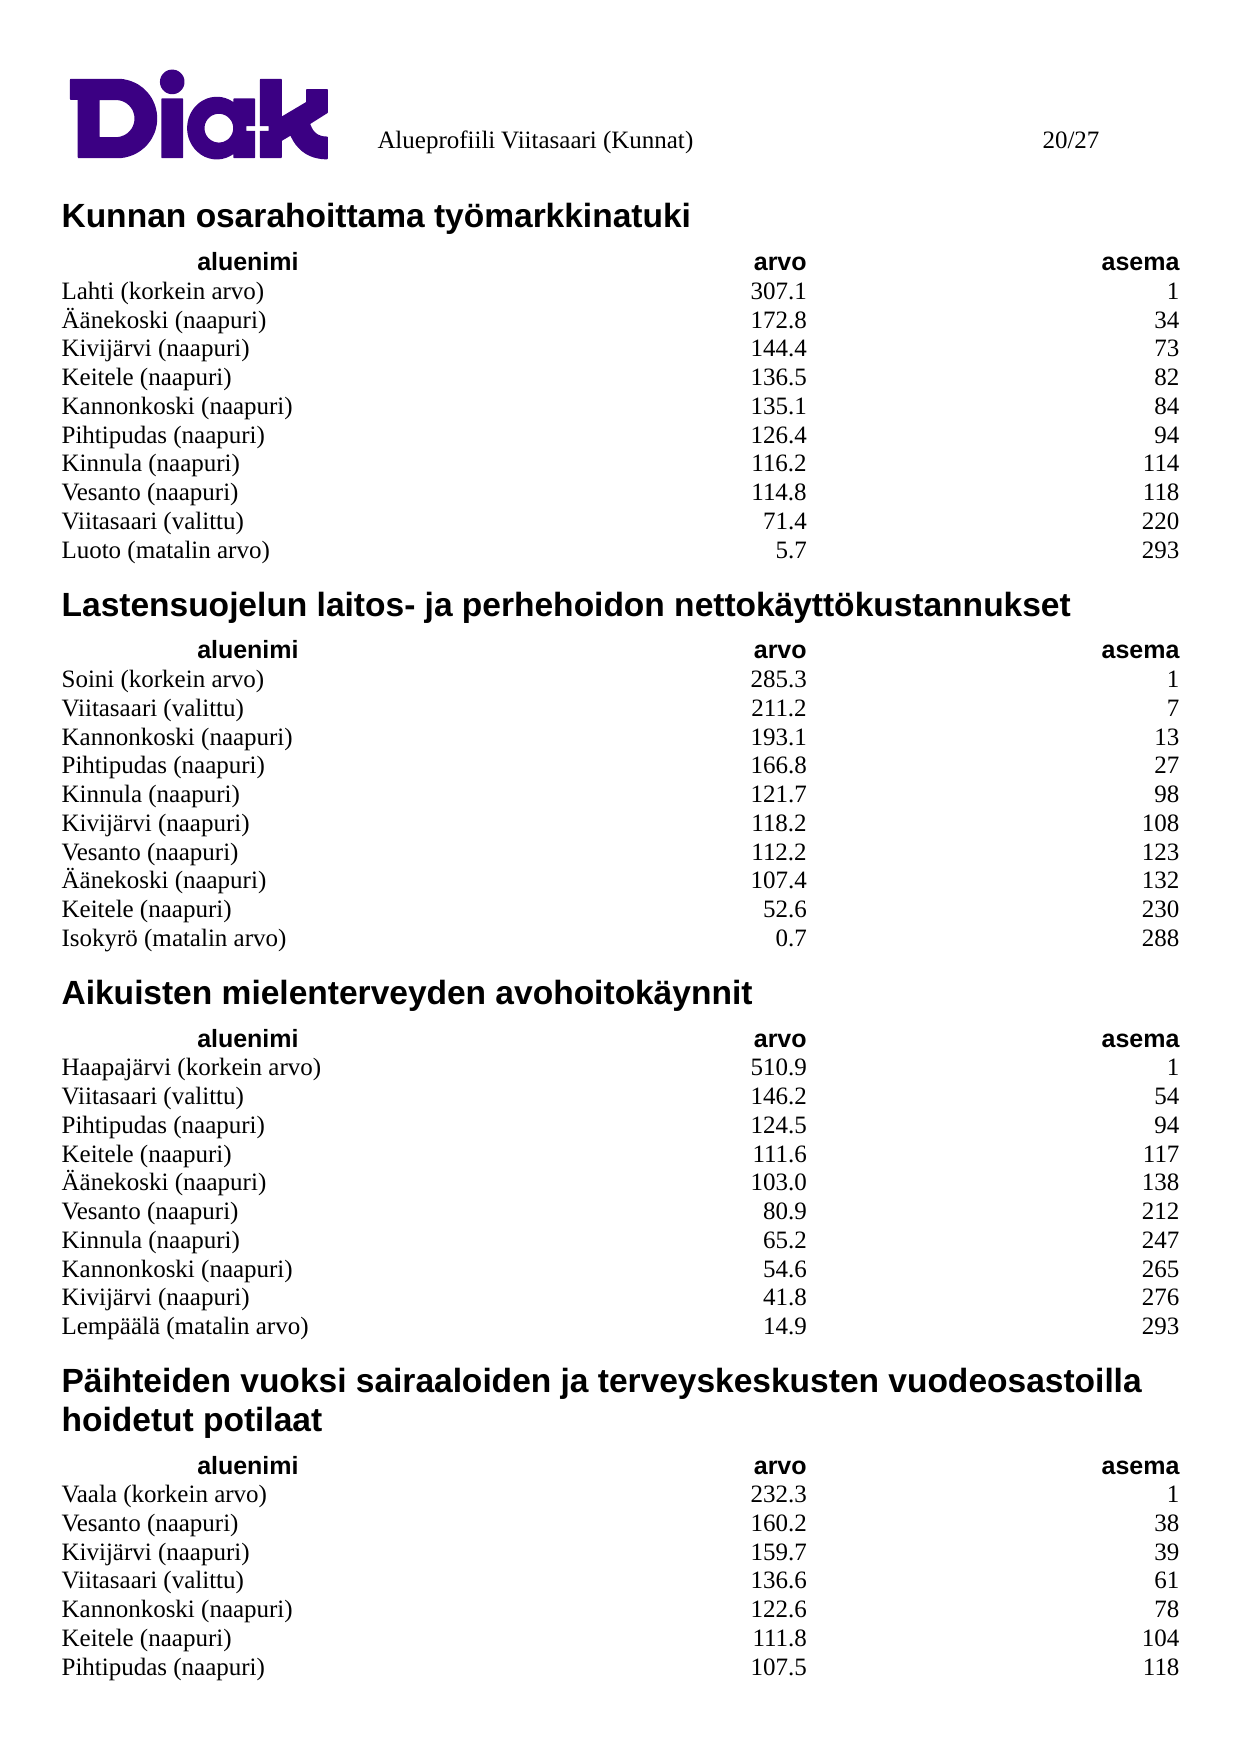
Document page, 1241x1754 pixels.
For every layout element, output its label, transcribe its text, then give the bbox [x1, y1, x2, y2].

table_cell Kivijärvi (naapuri) [61, 334, 434, 362]
table_cell 118.2 [434, 808, 806, 837]
table_cell 1 [806, 1053, 1179, 1081]
table_cell Pihtipudas (naapuri) [61, 420, 434, 448]
table_header aluenimi [61, 247, 434, 276]
table_header aluenimi [61, 1451, 434, 1479]
table_cell 122.6 [434, 1594, 806, 1623]
table_cell Haapajärvi (korkein arvo) [61, 1053, 434, 1081]
table_cell 34 [806, 305, 1179, 333]
table_cell Pihtipudas (naapuri) [61, 1652, 434, 1681]
table_cell Äänekoski (naapuri) [61, 305, 434, 333]
table_header aluenimi [61, 636, 434, 664]
table_cell 230 [806, 894, 1179, 923]
table_cell 135.1 [434, 391, 806, 420]
table_cell Isokyrö (matalin arvo) [61, 923, 434, 952]
table_cell 84 [806, 391, 1179, 420]
table_cell 0.7 [434, 923, 806, 952]
table_cell 78 [806, 1594, 1179, 1623]
table_cell 27 [806, 751, 1179, 779]
table_cell Vesanto (naapuri) [61, 477, 434, 506]
table_cell 104 [806, 1623, 1179, 1652]
table_cell 82 [806, 362, 1179, 391]
table_header asema [806, 636, 1179, 664]
table_cell 80.9 [434, 1196, 806, 1225]
table_cell Kivijärvi (naapuri) [61, 1283, 434, 1311]
table_cell 111.6 [434, 1139, 806, 1167]
table_cell 211.2 [434, 693, 806, 722]
table_cell 71.4 [434, 506, 806, 535]
table_cell 73 [806, 334, 1179, 362]
table_cell 61 [806, 1566, 1179, 1594]
table_cell 114 [806, 449, 1179, 477]
table_cell Viitasaari (valittu) [61, 1566, 434, 1594]
table_cell 160.2 [434, 1508, 806, 1537]
table_header arvo [434, 636, 806, 664]
table_cell 166.8 [434, 751, 806, 779]
table_header aluenimi [61, 1024, 434, 1052]
table_cell 247 [806, 1225, 1179, 1254]
table_cell Soini (korkein arvo) [61, 664, 434, 693]
table_cell 159.7 [434, 1537, 806, 1566]
table_cell Vesanto (naapuri) [61, 1196, 434, 1225]
table_cell Keitele (naapuri) [61, 1139, 434, 1167]
table_cell Viitasaari (valittu) [61, 506, 434, 535]
table_cell 7 [806, 693, 1179, 722]
table_cell Äänekoski (naapuri) [61, 1168, 434, 1196]
table_cell 41.8 [434, 1283, 806, 1311]
table_cell Kinnula (naapuri) [61, 1225, 434, 1254]
table_cell 1 [806, 664, 1179, 693]
table_cell 232.3 [434, 1479, 806, 1508]
table_cell Keitele (naapuri) [61, 362, 434, 391]
table_cell 288 [806, 923, 1179, 952]
table_cell 13 [806, 722, 1179, 751]
subtitle Aikuisten mielenterveyden avohoitokäynnit [61, 973, 1179, 1011]
table_cell 118 [806, 477, 1179, 506]
table_cell 98 [806, 779, 1179, 808]
table_cell 307.1 [434, 276, 806, 305]
table_cell 54.6 [434, 1254, 806, 1282]
table_cell 65.2 [434, 1225, 806, 1254]
table_cell 136.6 [434, 1566, 806, 1594]
table_cell 114.8 [434, 477, 806, 506]
table_cell 14.9 [434, 1311, 806, 1340]
table_cell 116.2 [434, 449, 806, 477]
table_cell 510.9 [434, 1053, 806, 1081]
table_cell Viitasaari (valittu) [61, 1081, 434, 1110]
table_cell 118 [806, 1652, 1179, 1681]
table_cell 111.8 [434, 1623, 806, 1652]
table_cell 138 [806, 1168, 1179, 1196]
table_header asema [806, 1451, 1179, 1479]
table_cell 293 [806, 1311, 1179, 1340]
table_cell 1 [806, 1479, 1179, 1508]
table_cell Kivijärvi (naapuri) [61, 1537, 434, 1566]
table_cell Lempäälä (matalin arvo) [61, 1311, 434, 1340]
table_header asema [806, 1024, 1179, 1052]
table_cell 285.3 [434, 664, 806, 693]
table_cell 220 [806, 506, 1179, 535]
table_cell 124.5 [434, 1110, 806, 1139]
table_cell 146.2 [434, 1081, 806, 1110]
table_cell Kivijärvi (naapuri) [61, 808, 434, 837]
table_header arvo [434, 1024, 806, 1052]
table_cell 108 [806, 808, 1179, 837]
table_cell 1 [806, 276, 1179, 305]
table_cell 107.4 [434, 866, 806, 894]
table_cell Keitele (naapuri) [61, 1623, 434, 1652]
table_cell Kannonkoski (naapuri) [61, 1254, 434, 1282]
table_cell Vaala (korkein arvo) [61, 1479, 434, 1508]
table_cell Kannonkoski (naapuri) [61, 722, 434, 751]
table_cell Kinnula (naapuri) [61, 449, 434, 477]
table_cell Vesanto (naapuri) [61, 1508, 434, 1537]
table_cell 39 [806, 1537, 1179, 1566]
table_cell Äänekoski (naapuri) [61, 866, 434, 894]
table_cell 94 [806, 1110, 1179, 1139]
table_cell 123 [806, 837, 1179, 866]
table_cell Luoto (matalin arvo) [61, 535, 434, 563]
table_cell 121.7 [434, 779, 806, 808]
table_cell 112.2 [434, 837, 806, 866]
table_cell 172.8 [434, 305, 806, 333]
table_cell 52.6 [434, 894, 806, 923]
table_cell 38 [806, 1508, 1179, 1537]
table_cell 117 [806, 1139, 1179, 1167]
table_cell Kannonkoski (naapuri) [61, 1594, 434, 1623]
subtitle Lastensuojelun laitos- ja perhehoidon nettokäyttökustannukset [61, 584, 1179, 623]
table_cell Keitele (naapuri) [61, 894, 434, 923]
table_cell Lahti (korkein arvo) [61, 276, 434, 305]
table_cell 293 [806, 535, 1179, 563]
table_cell 126.4 [434, 420, 806, 448]
table_cell Viitasaari (valittu) [61, 693, 434, 722]
table_cell 94 [806, 420, 1179, 448]
table_cell 193.1 [434, 722, 806, 751]
table_cell 132 [806, 866, 1179, 894]
subtitle Päihteiden vuoksi sairaaloiden ja terveyskeskusten vuodeosastoilla hoidetut potilaat [61, 1361, 1179, 1438]
table_cell 265 [806, 1254, 1179, 1282]
table_header arvo [434, 1451, 806, 1479]
table_cell 5.7 [434, 535, 806, 563]
table_cell 107.5 [434, 1652, 806, 1681]
table_cell 136.5 [434, 362, 806, 391]
table_header asema [806, 247, 1179, 276]
table_cell 276 [806, 1283, 1179, 1311]
table_cell 103.0 [434, 1168, 806, 1196]
subtitle Kunnan osarahoittama työmarkkinatuki [61, 196, 1179, 235]
table_header arvo [434, 247, 806, 276]
table_cell Pihtipudas (naapuri) [61, 1110, 434, 1139]
table_cell 144.4 [434, 334, 806, 362]
table_cell 212 [806, 1196, 1179, 1225]
table_cell 54 [806, 1081, 1179, 1110]
table_cell Kannonkoski (naapuri) [61, 391, 434, 420]
table_cell Vesanto (naapuri) [61, 837, 434, 866]
table_cell Pihtipudas (naapuri) [61, 751, 434, 779]
table_cell Kinnula (naapuri) [61, 779, 434, 808]
